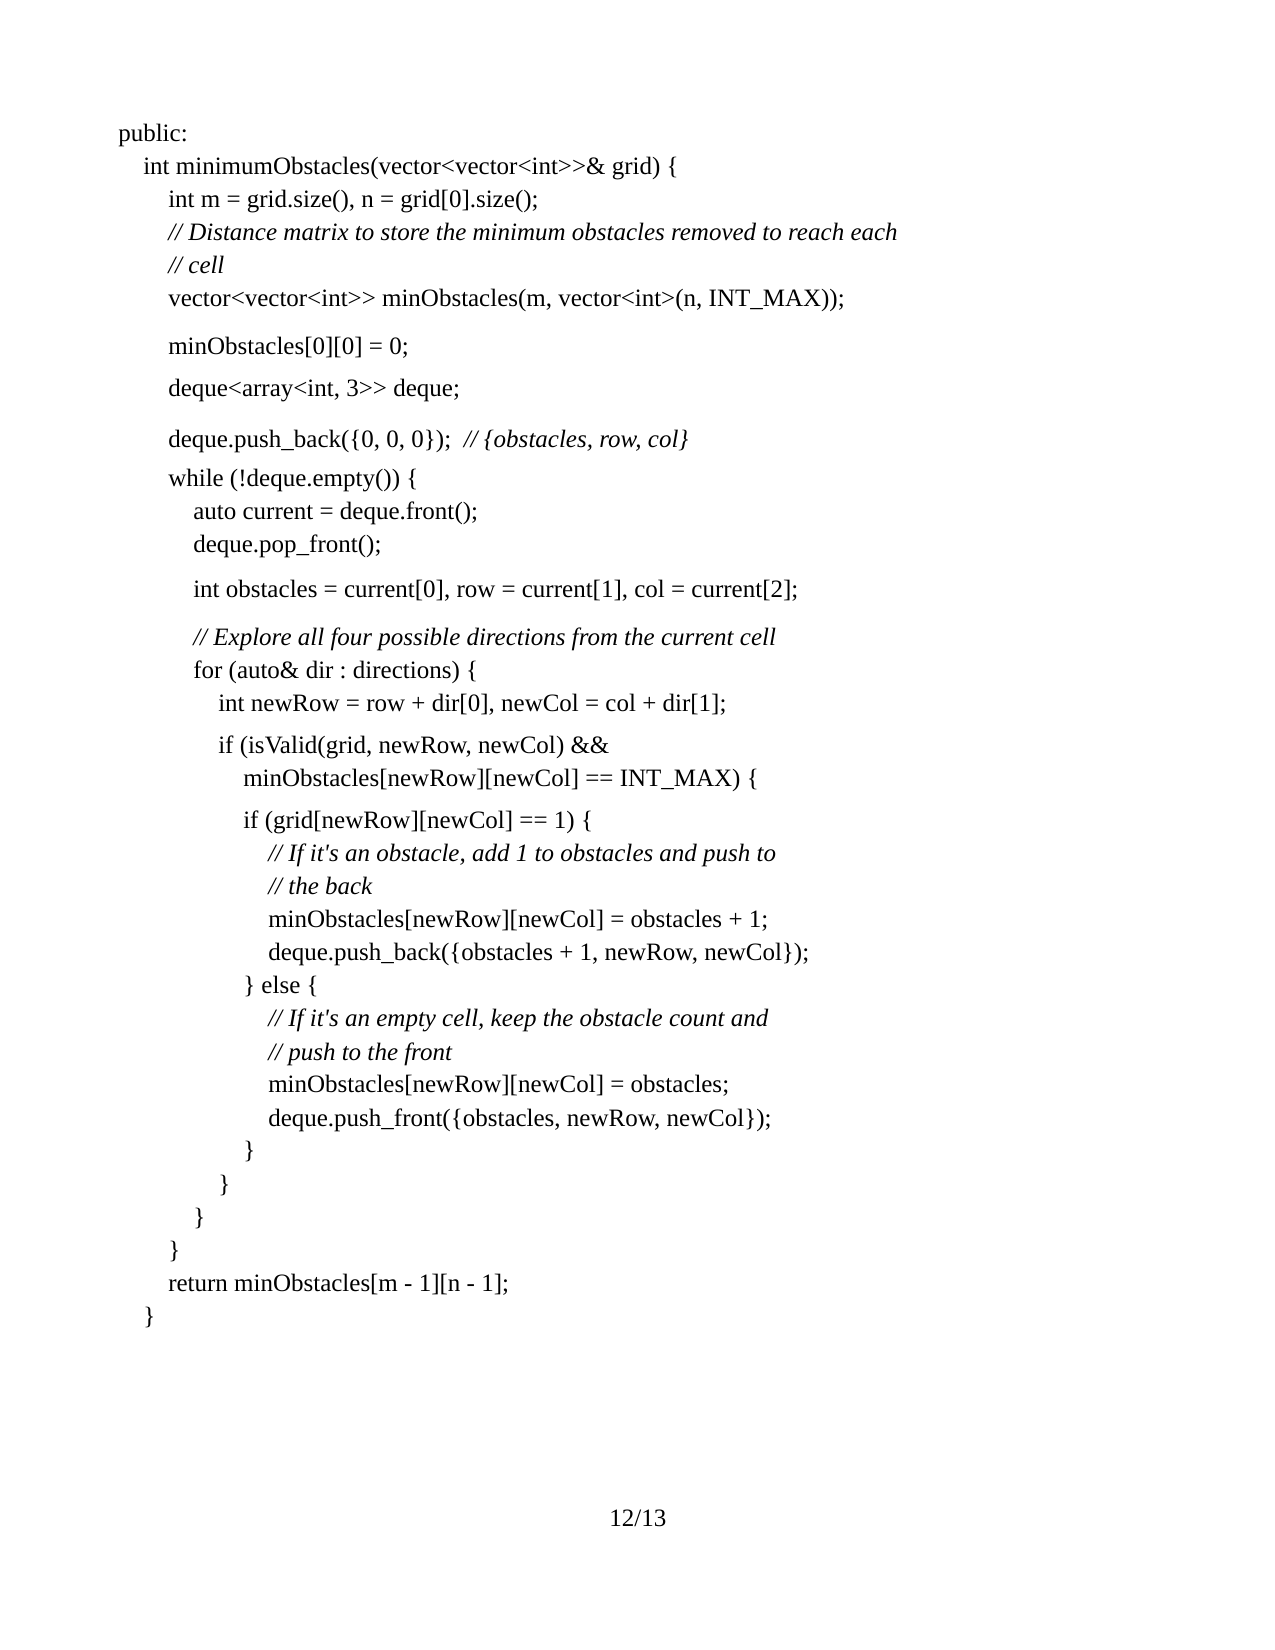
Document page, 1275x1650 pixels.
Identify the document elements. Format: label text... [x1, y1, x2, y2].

text minObstacles[newRow][newCol] = obstacles + 1; [118, 904, 1157, 933]
text auto current = deque.front(); [118, 496, 1157, 525]
text for (auto& dir : directions) { [118, 655, 1157, 684]
text deque.pop_front(); [118, 529, 1157, 558]
text // Explore all four possible directions from the current cell [118, 622, 1157, 651]
text deque<array<int, 3>> deque; [118, 373, 1157, 402]
text } else { [118, 971, 1157, 999]
text minObstacles[0][0] = 0; [118, 331, 1157, 360]
text // the back [118, 871, 1157, 900]
text } [118, 1202, 1157, 1230]
text // push to the front [118, 1037, 1157, 1065]
text // If it's an empty cell, keep the obstacle count and [118, 1003, 1157, 1032]
text // If it's an obstacle, add 1 to obstacles and push to [118, 838, 1157, 867]
text int minimumObstacles(vector<vector<int>>& grid) { [118, 151, 1157, 180]
text deque.push_back({obstacles + 1, newRow, newCol}); [118, 937, 1157, 966]
text minObstacles[newRow][newCol] == INT_MAX) { [118, 763, 1157, 792]
text // Distance matrix to store the minimum obstacles removed to reach each [118, 217, 1157, 246]
text int newRow = row + dir[0], newCol = col + dir[1]; [118, 688, 1157, 717]
text // cell [118, 250, 1157, 279]
text } [118, 1235, 1157, 1263]
text vector<vector<int>> minObstacles(m, vector<int>(n, INT_MAX)); [118, 283, 1157, 312]
text } [118, 1169, 1157, 1197]
text if (isValid(grid, newRow, newCol) && [118, 730, 1157, 759]
text int obstacles = current[0], row = current[1], col = current[2]; [118, 574, 1157, 603]
text return minObstacles[m - 1][n - 1]; [118, 1268, 1157, 1296]
text minObstacles[newRow][newCol] = obstacles; [118, 1069, 1157, 1098]
text public: [118, 118, 1157, 147]
text deque.push_front({obstacles, newRow, newCol}); [118, 1103, 1157, 1131]
text } [118, 1301, 1157, 1329]
text } [118, 1136, 1157, 1164]
text if (grid[newRow][newCol] == 1) { [118, 805, 1157, 834]
text int m = grid.size(), n = grid[0].size(); [118, 184, 1157, 213]
text deque.push_back({0, 0, 0}); // {obstacles, row, col} [118, 424, 1157, 453]
text while (!deque.empty()) { [118, 463, 1157, 492]
